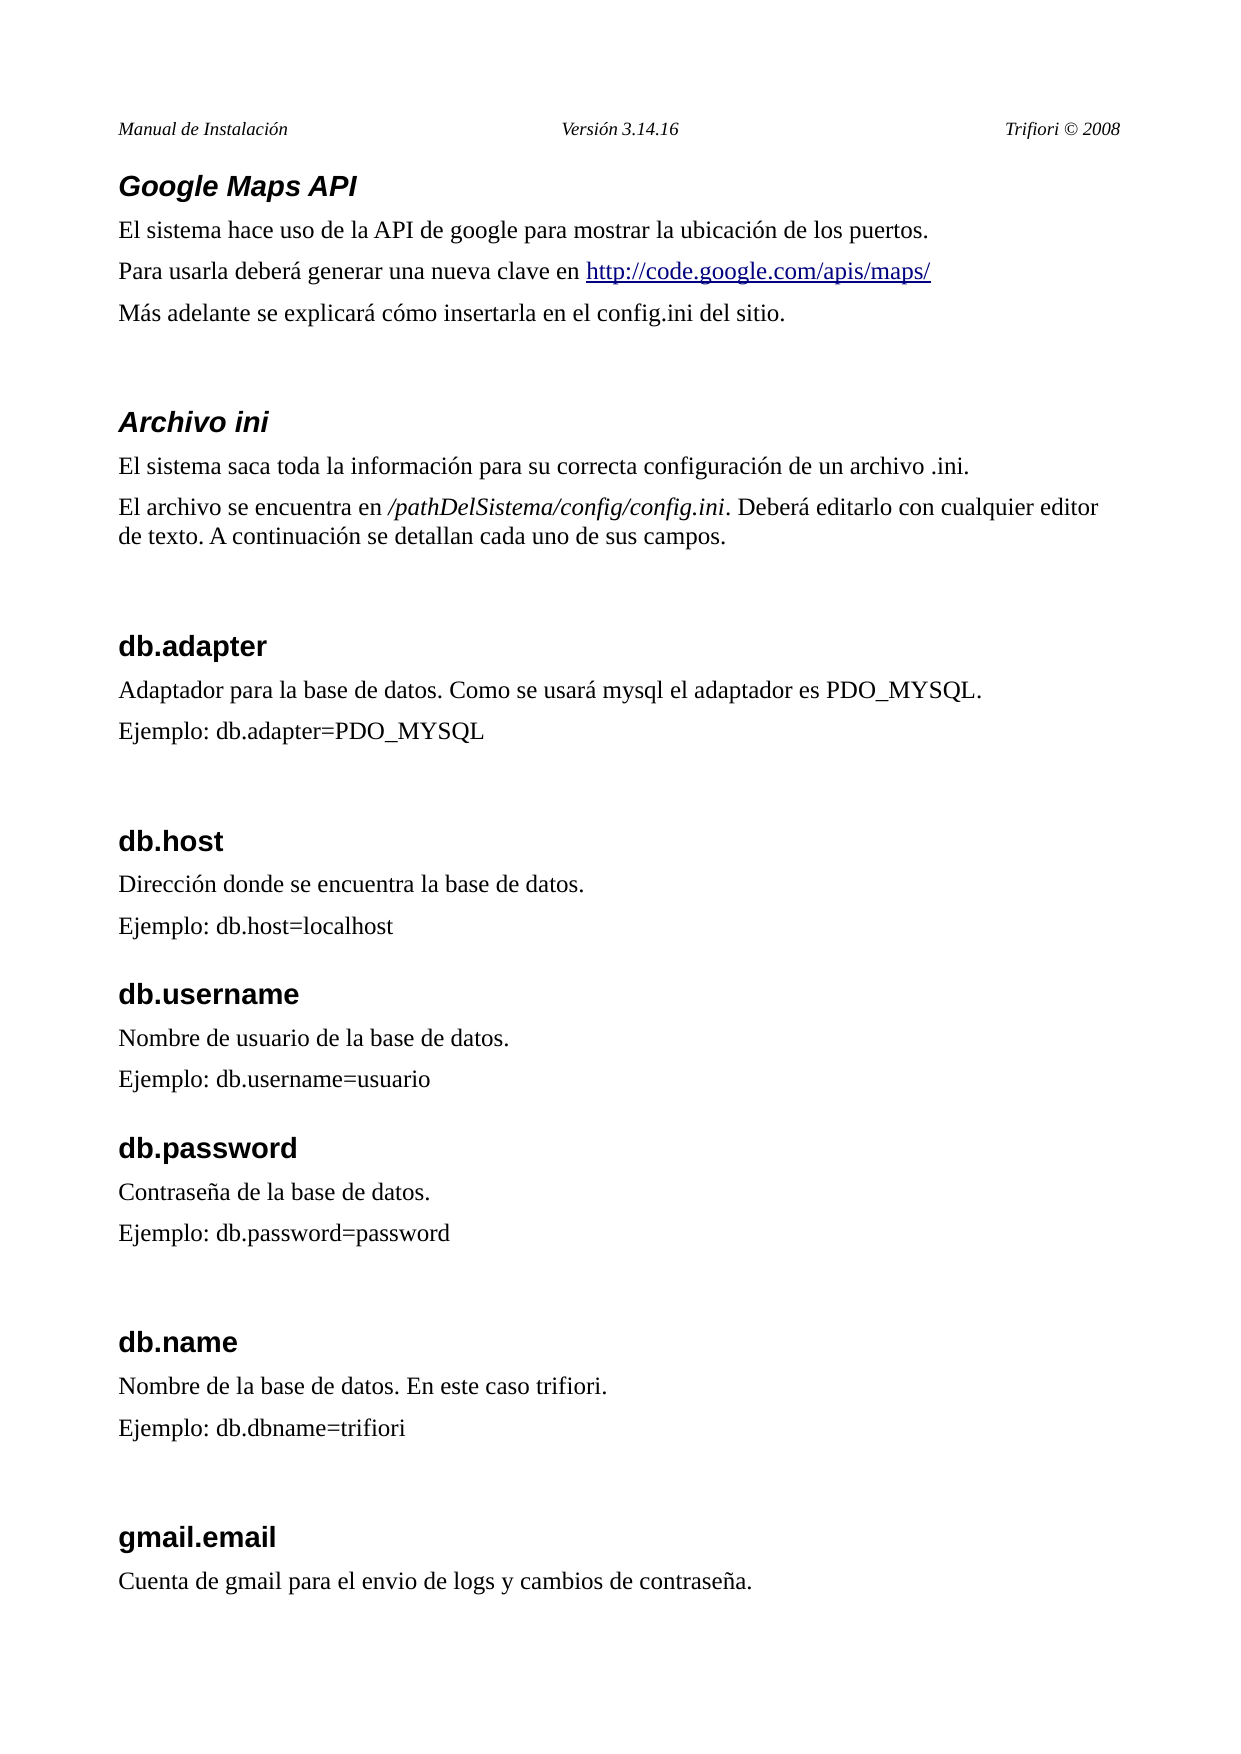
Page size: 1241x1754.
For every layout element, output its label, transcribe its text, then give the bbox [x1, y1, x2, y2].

text Ejemplo: db.adapter=PDO_MYSQL [118, 716, 1122, 745]
subtitle Google Maps API [118, 169, 1122, 203]
subtitle gmail.email [118, 1520, 1122, 1554]
text Dirección donde se encuentra la base de datos. [118, 869, 1122, 898]
subtitle db.name [118, 1325, 1122, 1359]
text Nombre de usuario de la base de datos. [118, 1023, 1122, 1052]
text Para usarla deberá generar una nueva clave en http://code.google.com/apis/maps/ [118, 256, 1122, 285]
text Ejemplo: db.username=usuario [118, 1064, 1122, 1093]
text El archivo se encuentra en /pathDelSistema/config/config.ini. Deberá editarlo con cualquier editor de texto. A continuación se detallan cada uno de sus campos. [118, 492, 1122, 550]
text Ejemplo: db.host=localhost [118, 911, 1122, 939]
text Más adelante se explicará cómo insertarla en el config.ini del sitio. [118, 298, 1122, 326]
subtitle db.password [118, 1131, 1122, 1164]
text Contraseña de la base de datos. [118, 1177, 1122, 1205]
subtitle db.host [118, 823, 1122, 857]
subtitle db.username [118, 977, 1122, 1011]
text Ejemplo: db.dbname=trifiori [118, 1413, 1122, 1441]
text Nombre de la base de datos. En este caso trifiori. [118, 1371, 1122, 1400]
text Adaptador para la base de datos. Como se usará mysql el adaptador es PDO_MYSQL. [118, 675, 1122, 703]
text El sistema hace uso de la API de google para mostrar la ubicación de los puertos. [118, 215, 1122, 244]
subtitle Archivo ini [118, 405, 1122, 439]
subtitle db.adapter [118, 629, 1122, 662]
text El sistema saca toda la información para su correcta configuración de un archivo .ini. [118, 451, 1122, 480]
text Cuenta de gmail para el envio de logs y cambios de contraseña. [118, 1566, 1122, 1595]
text Ejemplo: db.password=password [118, 1218, 1122, 1247]
